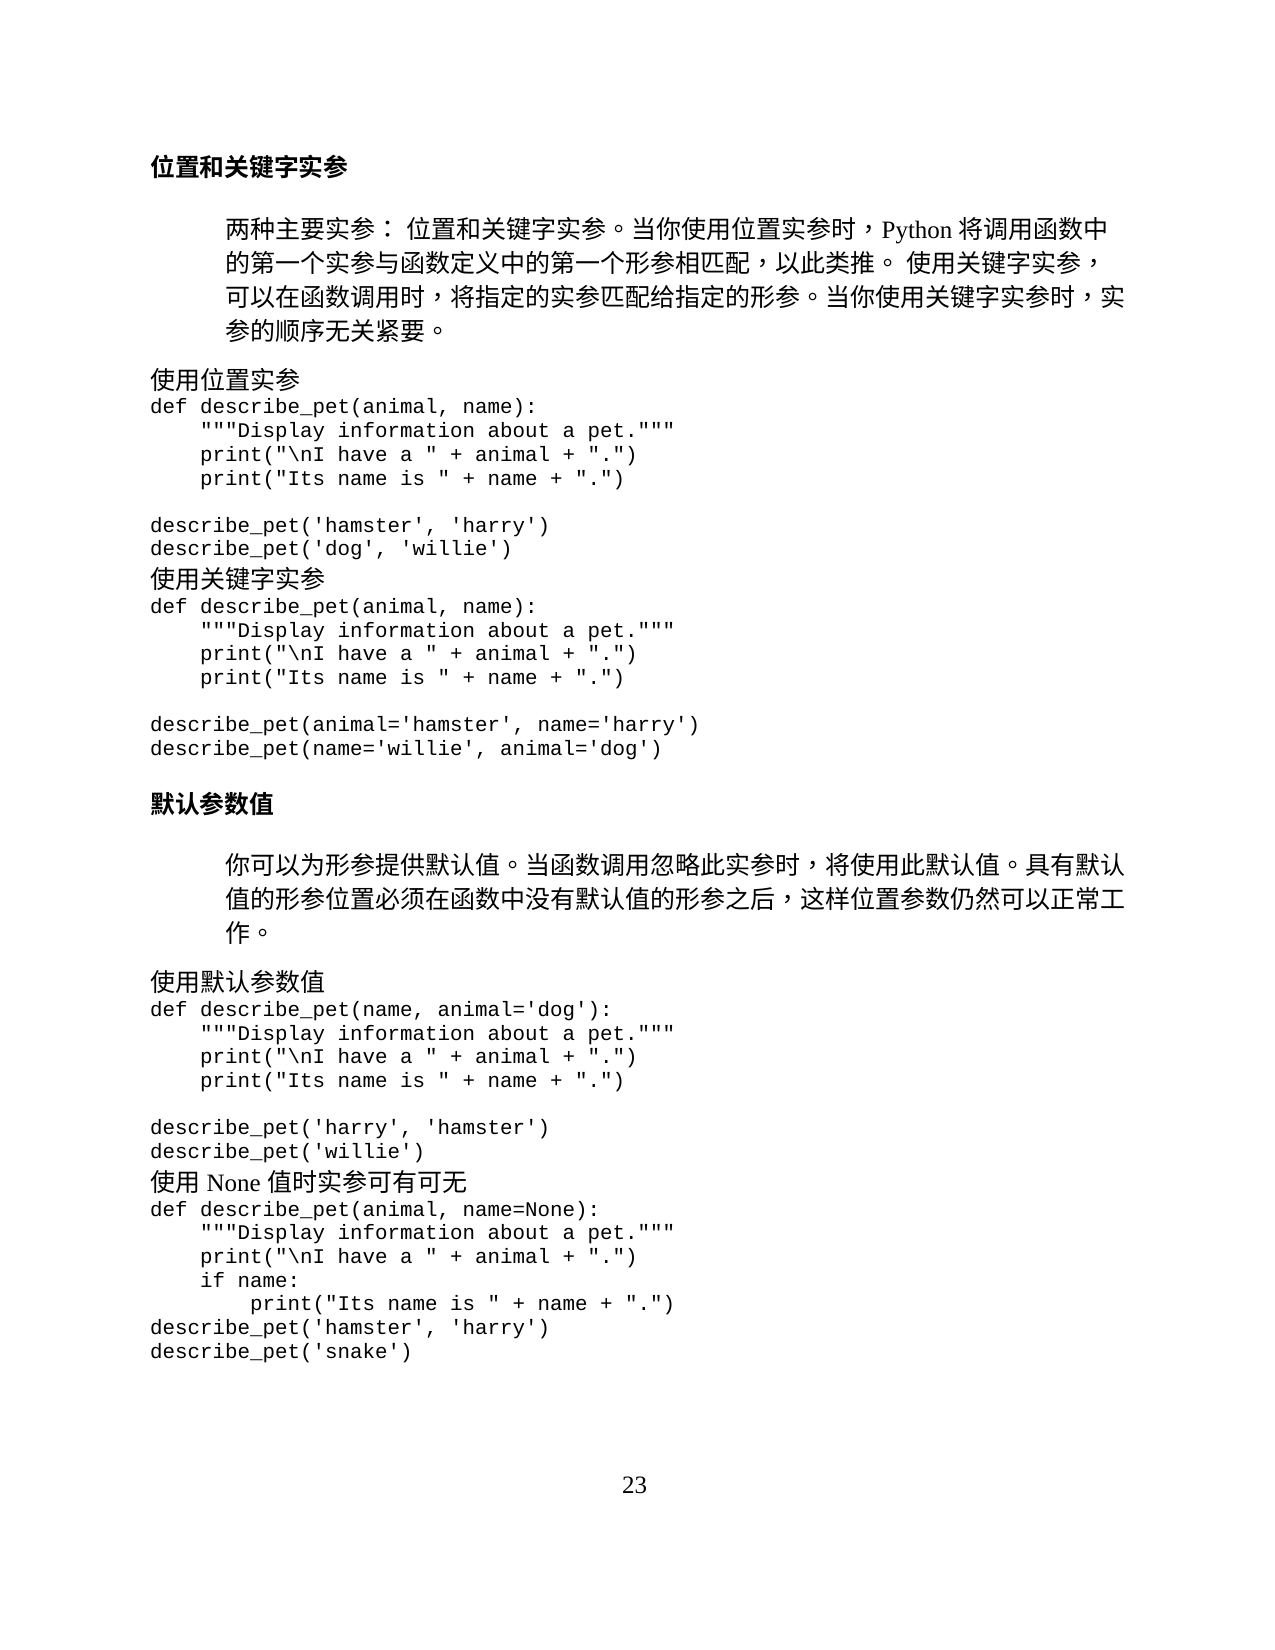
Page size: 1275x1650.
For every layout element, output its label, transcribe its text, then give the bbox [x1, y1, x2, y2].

text print("\nI have a " + animal + ".") [150, 1046, 1125, 1070]
text print("Its name is " + name + ".") [150, 1070, 1125, 1094]
text def describe_pet(animal, name=None): [150, 1199, 1125, 1222]
text 使用位置实参 [150, 362, 1125, 397]
text describe_pet('harry', 'hamster') [150, 1117, 1125, 1141]
text describe_pet('willie') [150, 1141, 1125, 1165]
text """Display information about a pet.""" [150, 420, 1125, 444]
text """Display information about a pet.""" [150, 620, 1125, 643]
text print("Its name is " + name + ".") [150, 467, 1125, 491]
text describe_pet(name='willie', animal='dog') [150, 738, 1125, 762]
text print("Its name is " + name + ".") [150, 667, 1125, 691]
text 使用默认参数值 [150, 965, 1125, 999]
text 你可以为形参提供默认值。当函数调用忽略此实参时，将使用此默认值。具有默认值的形参位置必须在函数中没有默认值的形参之后，这样位置参数仍然可以正常工作。 [225, 848, 1125, 950]
subtitle 默认参数值 [150, 787, 1125, 820]
text """Display information about a pet.""" [150, 1023, 1125, 1046]
text def describe_pet(animal, name): [150, 596, 1125, 620]
text print("\nI have a " + animal + ".") [150, 1246, 1125, 1270]
text print("\nI have a " + animal + ".") [150, 643, 1125, 667]
text 使用 None 值时实参可有可无 [150, 1165, 1125, 1199]
text print("\nI have a " + animal + ".") [150, 444, 1125, 467]
text describe_pet('snake') [150, 1341, 1125, 1364]
text """Display information about a pet.""" [150, 1222, 1125, 1246]
text 两种主要实参： 位置和关键字实参。当你使用位置实参时，Python 将调用函数中的第一个实参与函数定义中的第一个形参相匹配，以此类推。 使用关键字实参，可以在函数调用时，将指定的实参匹配给指定的形参。当你使用关键字实参时，实参的顺序无关紧要。 [225, 211, 1125, 347]
text describe_pet('hamster', 'harry') [150, 515, 1125, 538]
text describe_pet('dog', 'willie') [150, 538, 1125, 562]
text if name: [150, 1270, 1125, 1293]
text describe_pet(animal='hamster', name='harry') [150, 714, 1125, 738]
text def describe_pet(animal, name): [150, 397, 1125, 420]
text def describe_pet(name, animal='dog'): [150, 999, 1125, 1023]
text describe_pet('hamster', 'harry') [150, 1317, 1125, 1341]
subtitle 位置和关键字实参 [150, 150, 1125, 184]
text 使用关键字实参 [150, 562, 1125, 596]
text print("Its name is " + name + ".") [150, 1293, 1125, 1317]
